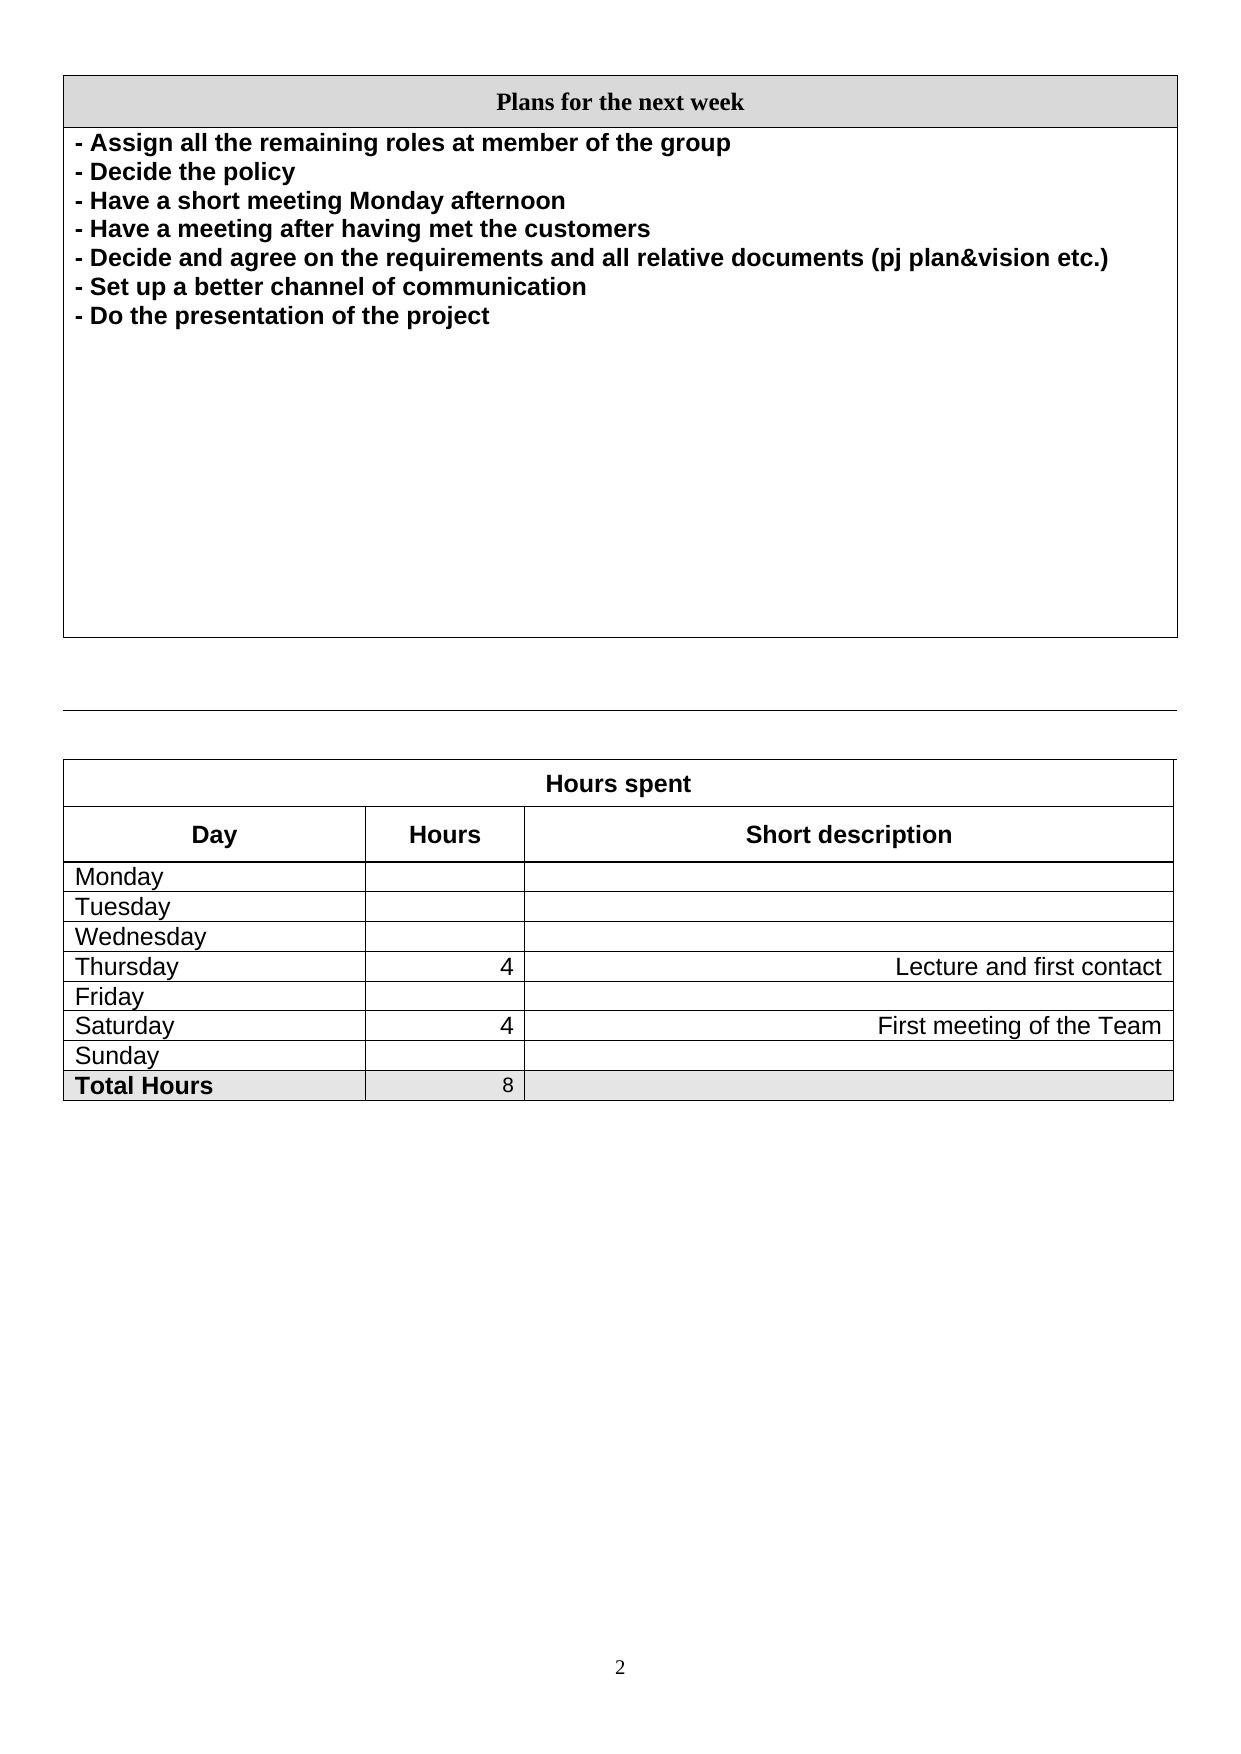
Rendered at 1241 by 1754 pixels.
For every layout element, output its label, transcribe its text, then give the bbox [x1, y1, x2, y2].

table_cell Thursday [64, 952, 365, 981]
table_cell Wednesday [64, 922, 365, 951]
table_cell [525, 982, 1173, 1010]
table_cell [525, 1071, 1173, 1100]
table_cell Sunday [64, 1041, 365, 1070]
table_cell [366, 892, 524, 921]
table_cell - Assign all the remaining roles at member of the group - Decide the policy - Have a short meeting Monday afternoon - Have a meeting after having met the customers - Decide and agree on the requirements and all relative documents (pj plan&vision etc.) - Set up a better channel of communication - Do the presentation of the project [64, 128, 1177, 637]
table_cell First meeting of the Team [525, 1011, 1173, 1040]
table_cell Tuesday [64, 892, 365, 921]
table_cell [366, 863, 524, 891]
table_cell [366, 982, 524, 1010]
table_cell Hours [366, 807, 524, 861]
table_cell [525, 863, 1173, 891]
table_cell Monday [64, 863, 365, 891]
table_cell [525, 922, 1173, 951]
table_cell [525, 1041, 1173, 1070]
table_header Plans for the next week [64, 76, 1177, 127]
table_cell Hours spent [64, 760, 1173, 806]
table_cell 8 [366, 1071, 524, 1100]
table_cell 4 [366, 952, 524, 981]
table_cell Total Hours [64, 1071, 365, 1100]
table_header [63, 711, 1177, 759]
table_cell [525, 892, 1173, 921]
table_cell Saturday [64, 1011, 365, 1040]
table_cell 4 [366, 1011, 524, 1040]
table_cell [366, 1041, 524, 1070]
table_cell [366, 922, 524, 951]
table_cell Day [64, 807, 365, 861]
table_cell Short description [525, 807, 1173, 861]
table_cell Friday [64, 982, 365, 1010]
table_cell Lecture and first contact [525, 952, 1173, 981]
